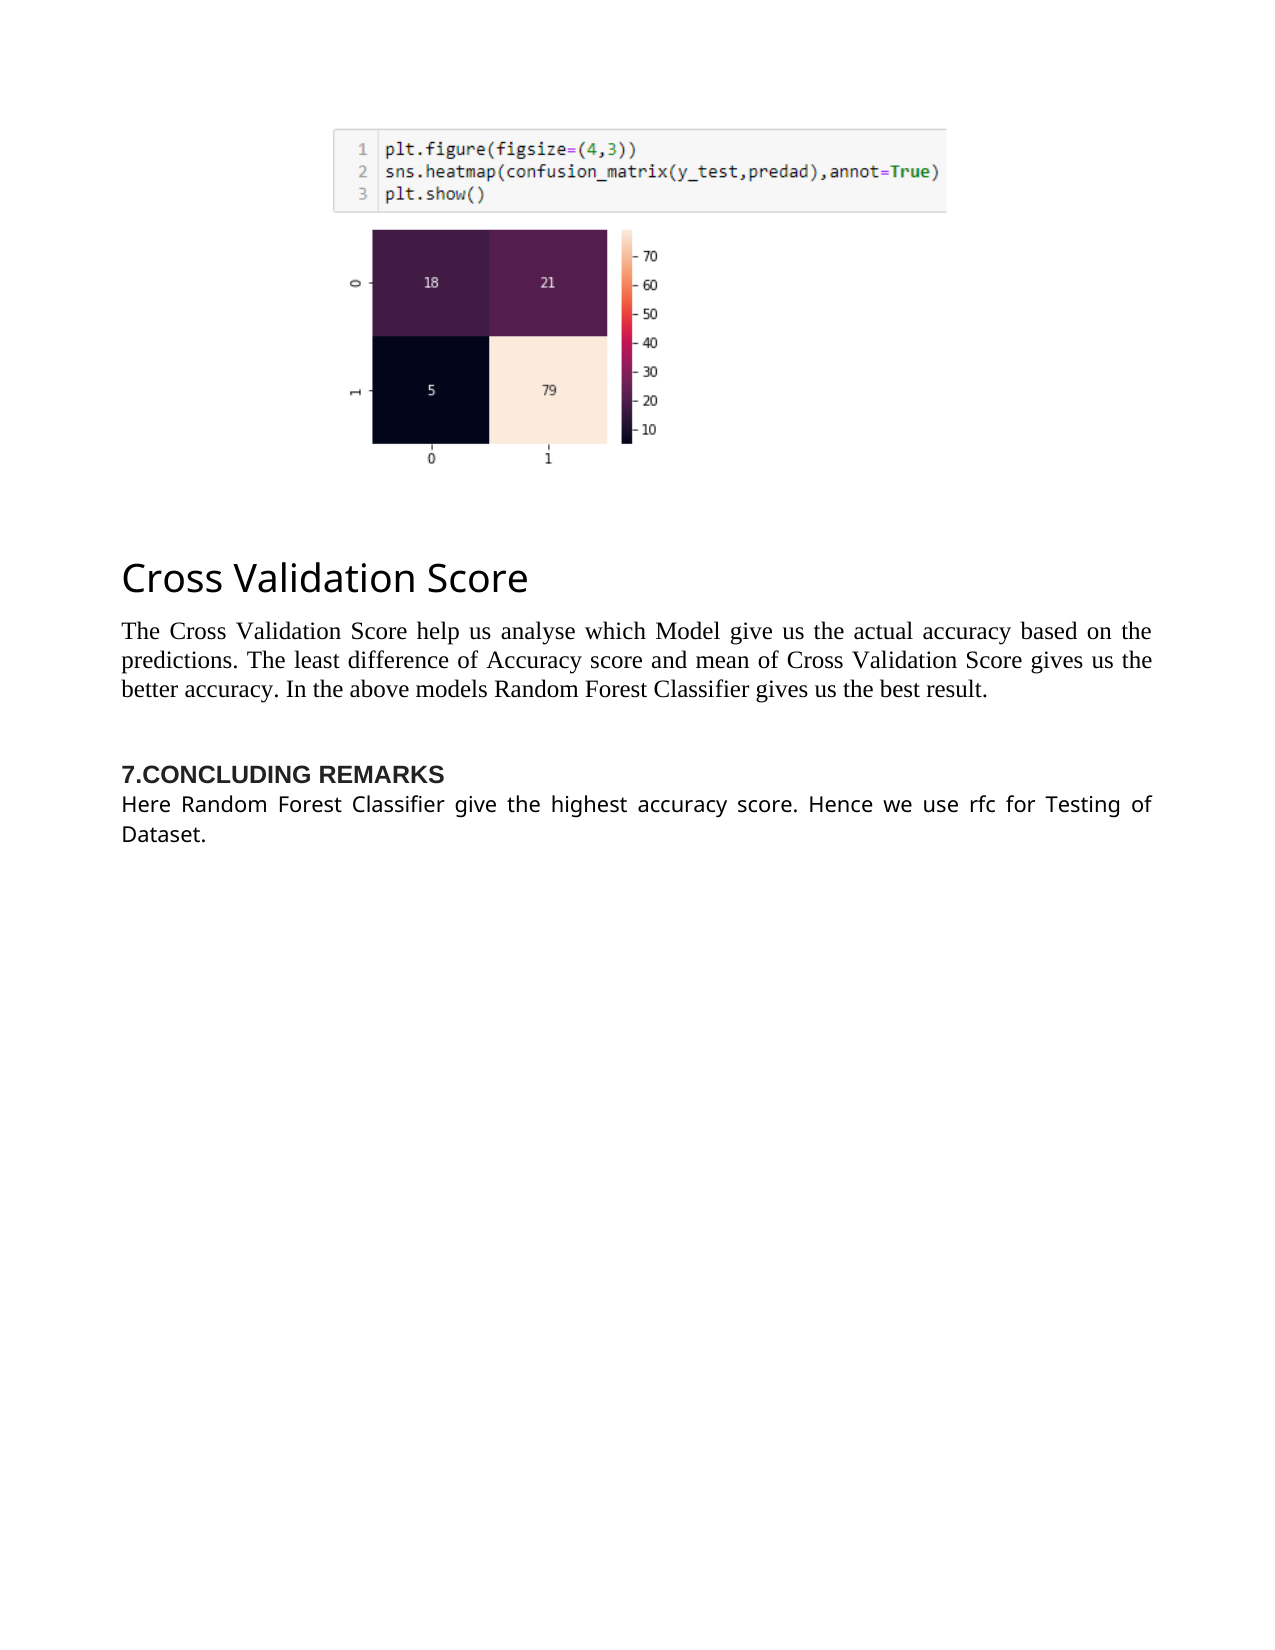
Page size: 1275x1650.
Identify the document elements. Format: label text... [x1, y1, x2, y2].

subtitle Cross Validation Score [121, 551, 1154, 604]
text Here Random Forest Classifier give the highest accuracy score. Hence we use rfc for Testing of Dataset. [121, 789, 1154, 848]
text The Cross Validation Score help us analyse which Model give us the actual accuracy based on the predictions. The least difference of Accuracy score and mean of Cross Validation Score gives us the better accuracy. In the above models Random Forest Classifier gives us the best result. [121, 616, 1154, 703]
picture [328, 121, 947, 469]
text 7.CONCLUDING REMARKS [121, 760, 1154, 789]
